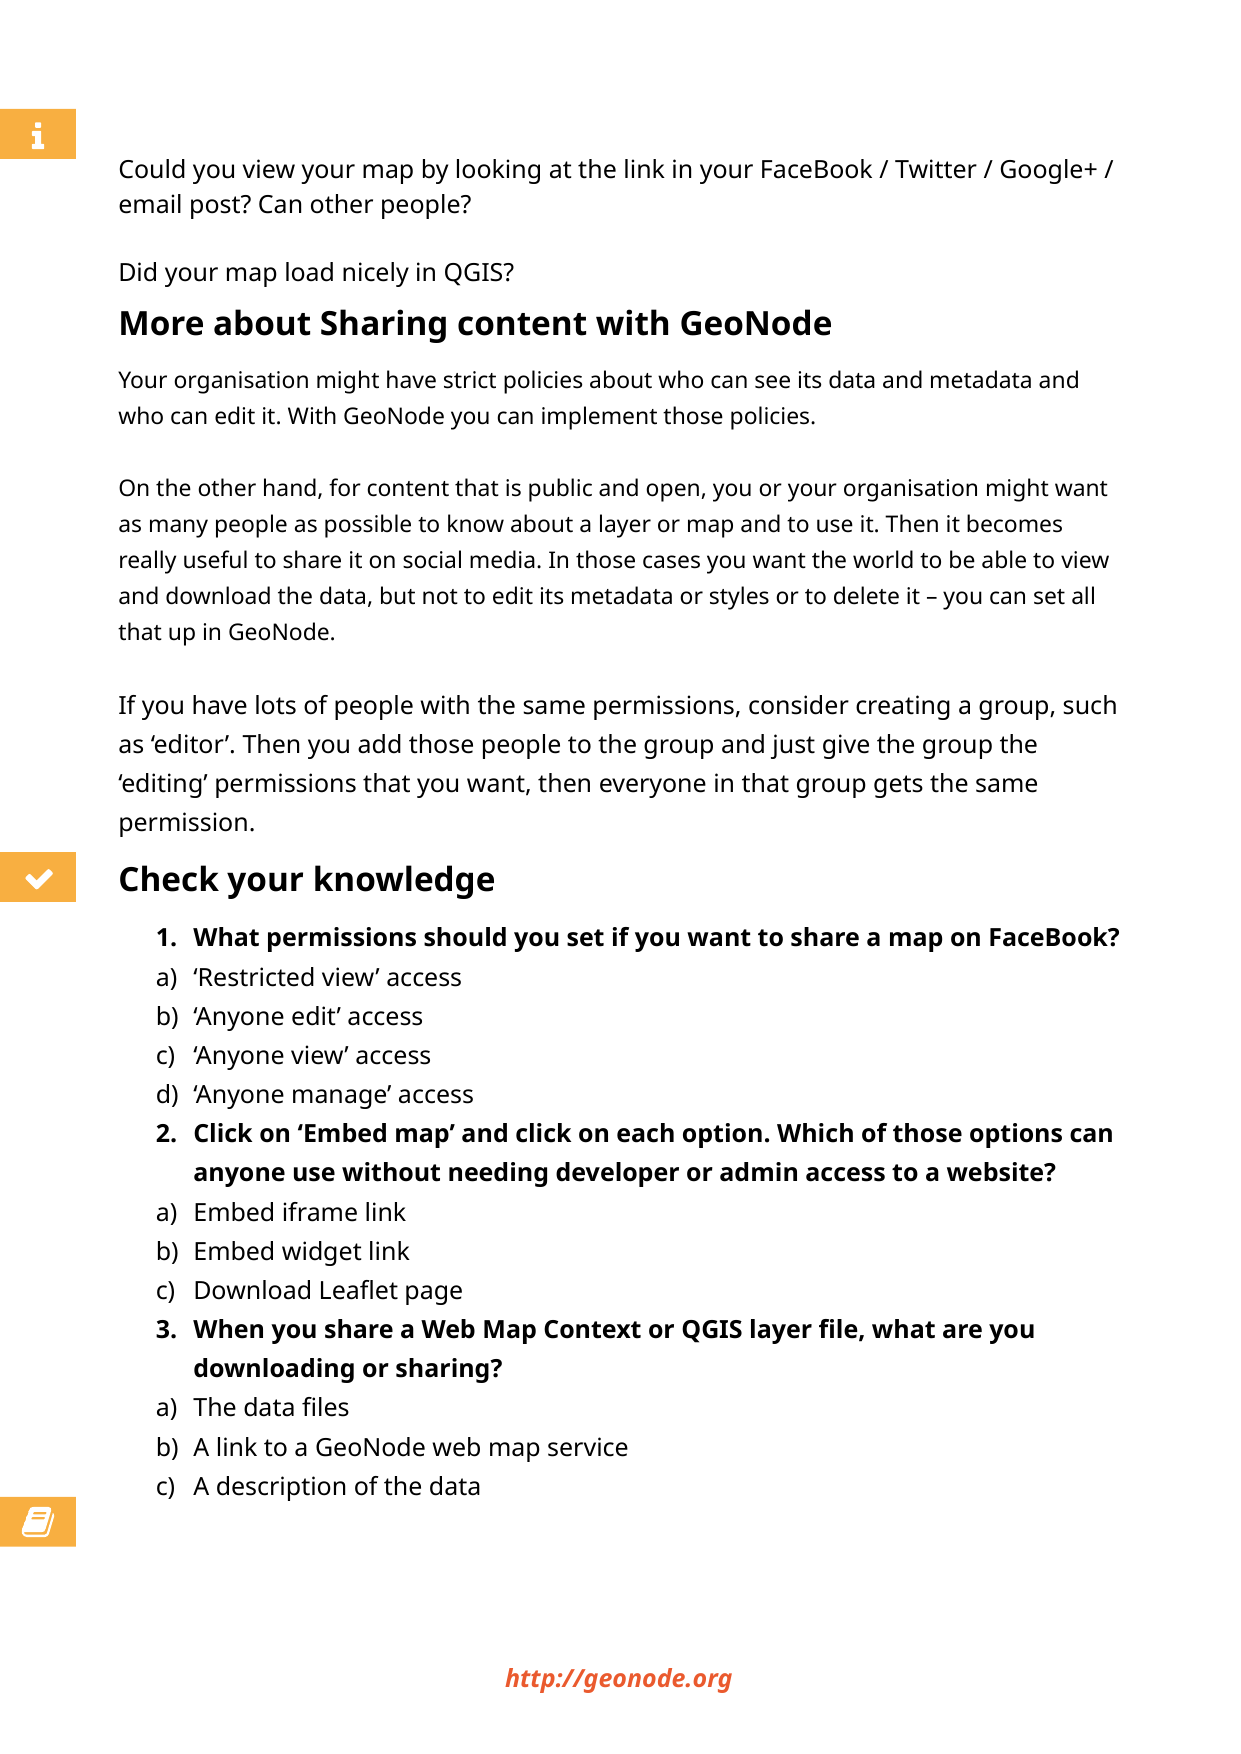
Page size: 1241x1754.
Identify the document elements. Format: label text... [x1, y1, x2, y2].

list When you share a Web Map Context or QGIS layer file, what are you downloading or sharing? [156, 1312, 1122, 1385]
list ‘Restricted view’ access [156, 959, 1122, 993]
text Could you view your map by looking at the link in your FaceBook / Twitter / Google+ / email post? Can other people? [118, 152, 1122, 254]
text Your organisation might have strict policies about who can see its data and metadata and who can edit it. With GeoNode you can implement those policies. [118, 364, 1122, 431]
list The data files [156, 1390, 1122, 1424]
list A description of the data [156, 1468, 1122, 1502]
text On the other hand, for content that is public and open, you or your organisation might want as many people as possible to know about a layer or map and to use it. Then it becomes really useful to share it on social media. In those cases you want the world to be able to view and download the data, but not to edit its metadata or styles or to delete it – you can set all that up in GeoNode. [118, 472, 1122, 647]
list Embed iframe link [156, 1194, 1122, 1228]
list A link to a GeoNode web map service [156, 1429, 1122, 1463]
list Click on ‘Embed map’ and click on each option. Which of those options can anyone use without needing developer or admin access to a website? [156, 1116, 1122, 1189]
text If you have lots of people with the same permissions, consider creating a group, such as ‘editor’. Then you add those people to the group and just give the group the ‘editing’ permissions that you want, then everyone in that group gets the same permission. [118, 688, 1122, 839]
list ‘Anyone manage’ access [156, 1077, 1122, 1111]
list What permissions should you set if you want to share a map on FaceBook? [156, 920, 1122, 954]
list ‘Anyone edit’ access [156, 998, 1122, 1032]
text Did your map load nicely in QGIS? [118, 254, 1122, 288]
list Download Leaflet page [156, 1272, 1122, 1307]
list ‘Anyone view’ access [156, 1037, 1122, 1072]
list Embed widget link [156, 1233, 1122, 1267]
subtitle More about Sharing content with GeoNode [118, 300, 1122, 346]
subtitle Check your knowledge [118, 856, 1122, 901]
